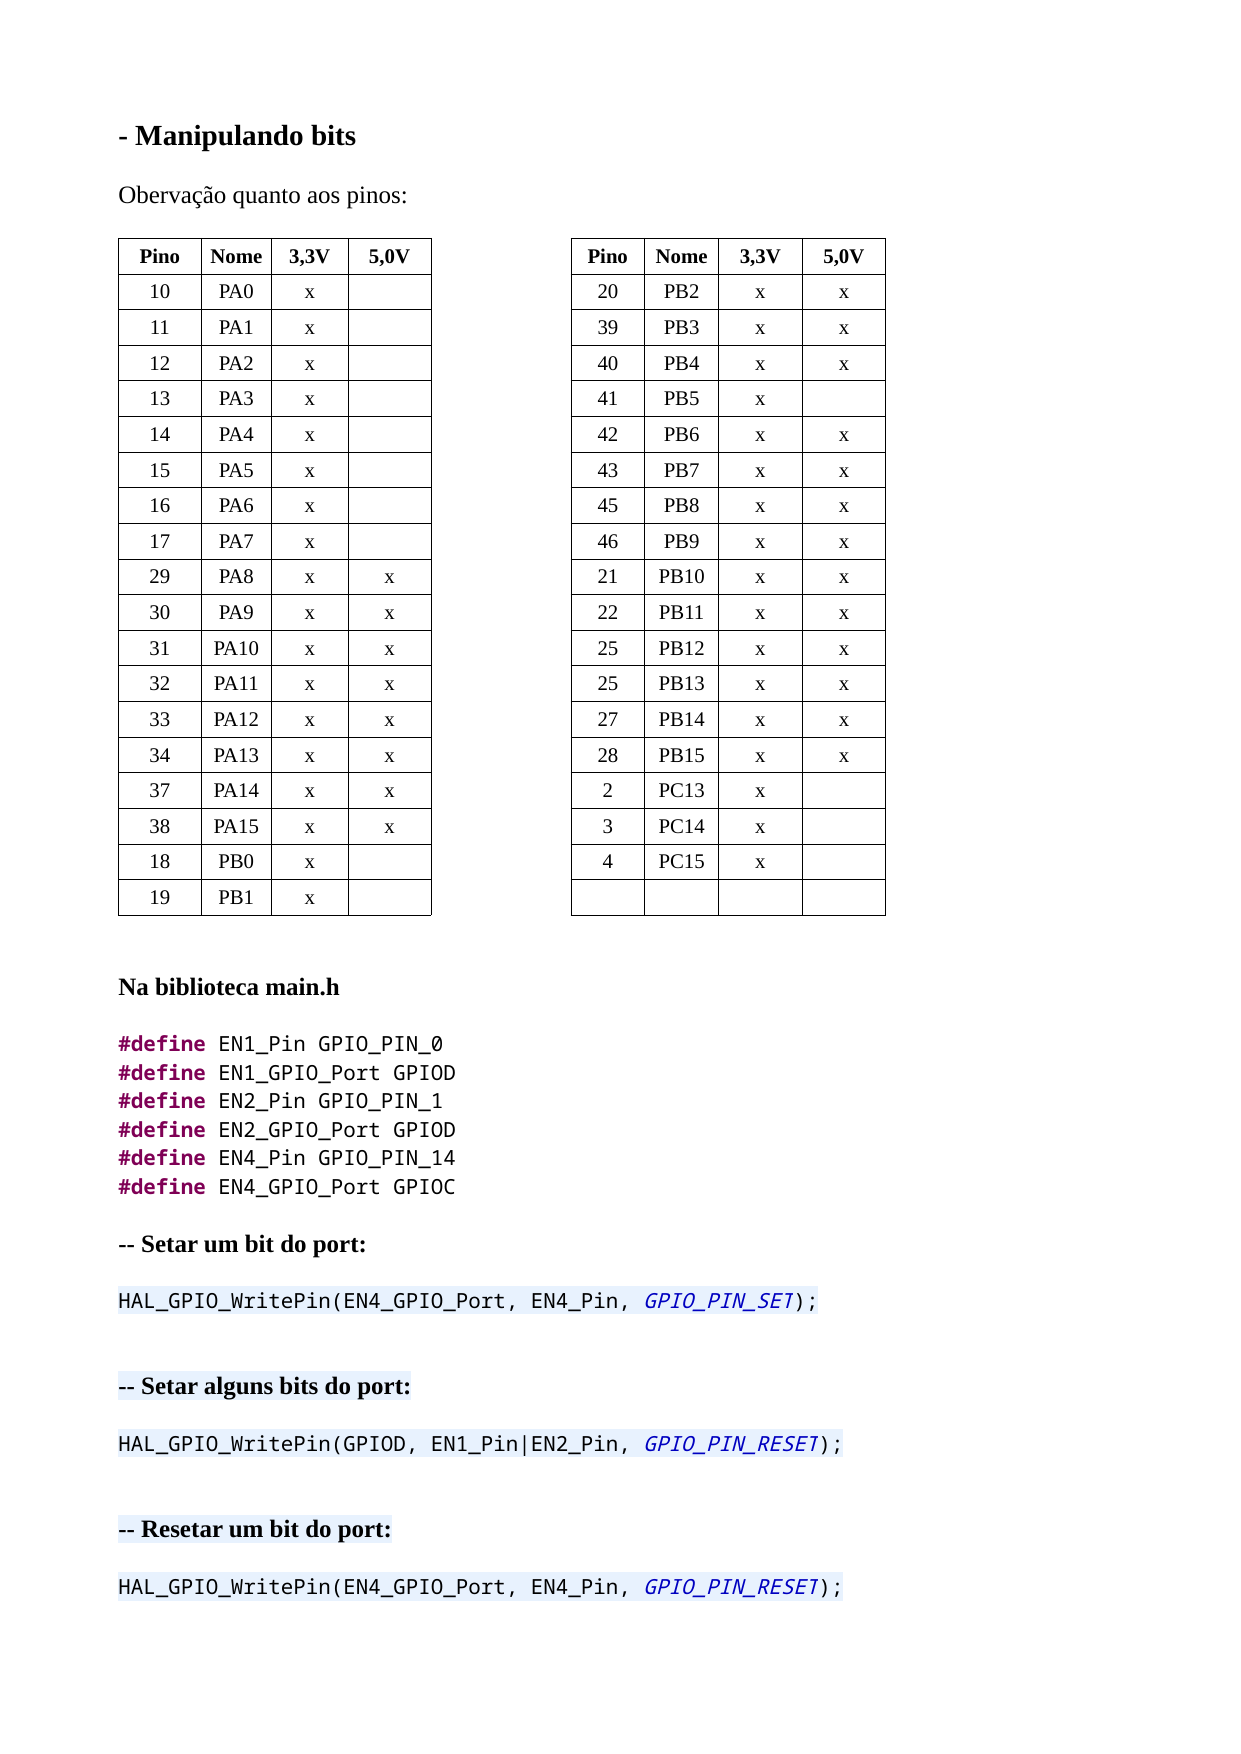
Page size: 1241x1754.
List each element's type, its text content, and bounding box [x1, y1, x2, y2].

table_cell [719, 880, 802, 915]
table_cell 29 [119, 560, 201, 594]
table_cell [432, 844, 571, 879]
table_cell x [803, 524, 885, 558]
table_cell x [719, 595, 802, 630]
table_header Pino [119, 239, 201, 273]
table_cell x [803, 417, 885, 452]
table_cell PB0 [202, 845, 271, 879]
table_cell 43 [572, 453, 644, 487]
table_cell [645, 880, 718, 915]
table_cell 28 [572, 738, 644, 772]
table_cell x [803, 702, 885, 737]
table_cell x [272, 488, 348, 523]
table_cell [432, 808, 571, 843]
table_cell [432, 380, 571, 416]
table_cell PA12 [202, 702, 271, 737]
table_cell [803, 880, 885, 915]
table_cell x [349, 809, 431, 843]
table_cell [432, 737, 571, 772]
table_cell x [719, 381, 802, 416]
table_cell x [272, 738, 348, 772]
table_cell 41 [572, 381, 644, 416]
table_cell x [719, 631, 802, 665]
table_cell 25 [572, 666, 644, 701]
table_cell x [349, 738, 431, 772]
table_cell PA3 [202, 381, 271, 416]
table_cell x [803, 738, 885, 772]
table_cell x [272, 524, 348, 558]
table_cell x [803, 488, 885, 523]
table_header 3,3V [719, 239, 802, 273]
table_cell PA14 [202, 773, 271, 808]
table_cell x [803, 560, 885, 594]
table_cell [432, 630, 571, 665]
table_cell x [272, 702, 348, 737]
table_cell PA0 [202, 275, 271, 309]
table_cell [349, 275, 431, 309]
text #define EN4_GPIO_Port GPIOC [118, 1172, 1122, 1200]
table_cell 31 [119, 631, 201, 665]
table_cell PA8 [202, 560, 271, 594]
table_cell x [719, 845, 802, 879]
text -- Setar um bit do port: [118, 1229, 1122, 1258]
table_cell 46 [572, 524, 644, 558]
table_cell [432, 452, 571, 487]
table_cell 27 [572, 702, 644, 737]
text HAL_GPIO_WritePin(GPIOD, EN1_Pin|EN2_Pin, GPIO_PIN_RESET); [118, 1429, 1122, 1457]
table_cell x [272, 595, 348, 630]
text -- Resetar um bit do port: [118, 1514, 1122, 1543]
table_cell x [272, 773, 348, 808]
table_cell x [349, 560, 431, 594]
table_cell 16 [119, 488, 201, 523]
table_cell PA5 [202, 453, 271, 487]
table_cell x [349, 702, 431, 737]
table_cell PA13 [202, 738, 271, 772]
table_cell PA2 [202, 346, 271, 380]
table_cell PA4 [202, 417, 271, 452]
table_cell PB5 [645, 381, 718, 416]
table_cell [349, 488, 431, 523]
table_cell 13 [119, 381, 201, 416]
table_cell 40 [572, 346, 644, 380]
table_cell PB12 [645, 631, 718, 665]
table_cell x [272, 275, 348, 309]
table_cell 32 [119, 666, 201, 701]
table_cell x [719, 488, 802, 523]
table_cell x [349, 595, 431, 630]
table_cell x [719, 310, 802, 345]
text HAL_GPIO_WritePin(EN4_GPIO_Port, EN4_Pin, GPIO_PIN_SET); [118, 1286, 1122, 1314]
table_cell [432, 879, 571, 915]
table_cell x [719, 702, 802, 737]
table_cell 18 [119, 845, 201, 879]
table_cell x [719, 560, 802, 594]
table_header 5,0V [349, 239, 431, 273]
table_header Pino [572, 239, 644, 273]
table_cell x [272, 381, 348, 416]
table_cell 4 [572, 845, 644, 879]
table_cell x [719, 417, 802, 452]
table_cell 33 [119, 702, 201, 737]
table_cell x [272, 560, 348, 594]
table_cell [432, 594, 571, 630]
table_cell [349, 310, 431, 345]
table_cell PA9 [202, 595, 271, 630]
table_cell PB2 [645, 275, 718, 309]
table_cell 19 [119, 880, 201, 915]
table_cell [572, 880, 644, 915]
table_cell PB11 [645, 595, 718, 630]
table_cell PA15 [202, 809, 271, 843]
table_cell [349, 417, 431, 452]
table_cell [349, 453, 431, 487]
table_cell 12 [119, 346, 201, 380]
table_cell 45 [572, 488, 644, 523]
table_cell 39 [572, 310, 644, 345]
table_cell PB8 [645, 488, 718, 523]
table_cell PB6 [645, 417, 718, 452]
table_cell [349, 346, 431, 380]
table_cell [349, 381, 431, 416]
table_cell x [272, 631, 348, 665]
table_cell x [272, 453, 348, 487]
table_cell PC13 [645, 773, 718, 808]
table_cell x [803, 453, 885, 487]
text Obervação quanto aos pinos: [118, 180, 1122, 209]
table_header 3,3V [272, 239, 348, 273]
table_cell [432, 559, 571, 594]
table_cell x [719, 738, 802, 772]
table_cell 14 [119, 417, 201, 452]
table_cell [432, 772, 571, 808]
table_cell PB14 [645, 702, 718, 737]
text #define EN2_GPIO_Port GPIOD [118, 1115, 1122, 1143]
table_cell x [803, 631, 885, 665]
table_cell x [272, 346, 348, 380]
table_cell x [272, 417, 348, 452]
table_cell x [272, 809, 348, 843]
table_cell x [272, 845, 348, 879]
table_cell x [803, 310, 885, 345]
table_cell [432, 701, 571, 737]
table_cell [349, 524, 431, 558]
table_cell PB7 [645, 453, 718, 487]
table_header Nome [202, 239, 271, 273]
text #define EN4_Pin GPIO_PIN_14 [118, 1143, 1122, 1172]
table_cell 25 [572, 631, 644, 665]
table_header 5,0V [803, 239, 885, 273]
table_cell x [719, 666, 802, 701]
table_cell PA6 [202, 488, 271, 523]
table_cell [432, 309, 571, 345]
table_cell [432, 416, 571, 452]
table_header Nome [645, 239, 718, 273]
text - Manipulando bits [118, 118, 1122, 152]
table_cell x [719, 453, 802, 487]
table_cell [803, 773, 885, 808]
table_cell x [719, 524, 802, 558]
table_cell 37 [119, 773, 201, 808]
table_cell [349, 880, 431, 915]
table_cell 30 [119, 595, 201, 630]
text #define EN2_Pin GPIO_PIN_1 [118, 1086, 1122, 1115]
table_cell x [803, 275, 885, 309]
table_cell x [272, 880, 348, 915]
text HAL_GPIO_WritePin(EN4_GPIO_Port, EN4_Pin, GPIO_PIN_RESET); [118, 1572, 1122, 1601]
table_cell [432, 523, 571, 558]
table_cell x [719, 346, 802, 380]
table_cell [803, 845, 885, 879]
table_cell [432, 274, 571, 309]
table_cell x [803, 595, 885, 630]
table_cell [432, 665, 571, 701]
table_cell PB3 [645, 310, 718, 345]
table_cell x [719, 773, 802, 808]
table_cell PC15 [645, 845, 718, 879]
table_cell x [803, 346, 885, 380]
text -- Setar alguns bits do port: [118, 1371, 1122, 1400]
table_cell PB4 [645, 346, 718, 380]
table_cell 11 [119, 310, 201, 345]
table_cell x [349, 773, 431, 808]
text Na biblioteca main.h [118, 972, 1122, 1001]
table_cell 2 [572, 773, 644, 808]
table_cell 22 [572, 595, 644, 630]
table_cell PA1 [202, 310, 271, 345]
table_cell PA7 [202, 524, 271, 558]
table_cell x [719, 809, 802, 843]
table_cell 21 [572, 560, 644, 594]
table_cell 3 [572, 809, 644, 843]
table_cell 10 [119, 275, 201, 309]
table_cell 42 [572, 417, 644, 452]
table_cell x [272, 666, 348, 701]
table_cell 38 [119, 809, 201, 843]
table_cell PB9 [645, 524, 718, 558]
table_cell [349, 845, 431, 879]
table_cell PB13 [645, 666, 718, 701]
table_cell PC14 [645, 809, 718, 843]
table_cell PB1 [202, 880, 271, 915]
table_cell PA11 [202, 666, 271, 701]
table_cell [432, 487, 571, 523]
table_cell 34 [119, 738, 201, 772]
table_cell x [719, 275, 802, 309]
table_cell 20 [572, 275, 644, 309]
table_cell x [272, 310, 348, 345]
table_cell [432, 345, 571, 380]
table_header [432, 238, 571, 273]
table_cell 15 [119, 453, 201, 487]
table_cell PA10 [202, 631, 271, 665]
table_cell x [349, 631, 431, 665]
table_cell 17 [119, 524, 201, 558]
table_cell x [803, 666, 885, 701]
table_cell [803, 381, 885, 416]
table_cell PB15 [645, 738, 718, 772]
table_cell x [349, 666, 431, 701]
table_cell [803, 809, 885, 843]
text #define EN1_GPIO_Port GPIOD [118, 1058, 1122, 1086]
text #define EN1_Pin GPIO_PIN_0 [118, 1029, 1122, 1058]
table_cell PB10 [645, 560, 718, 594]
